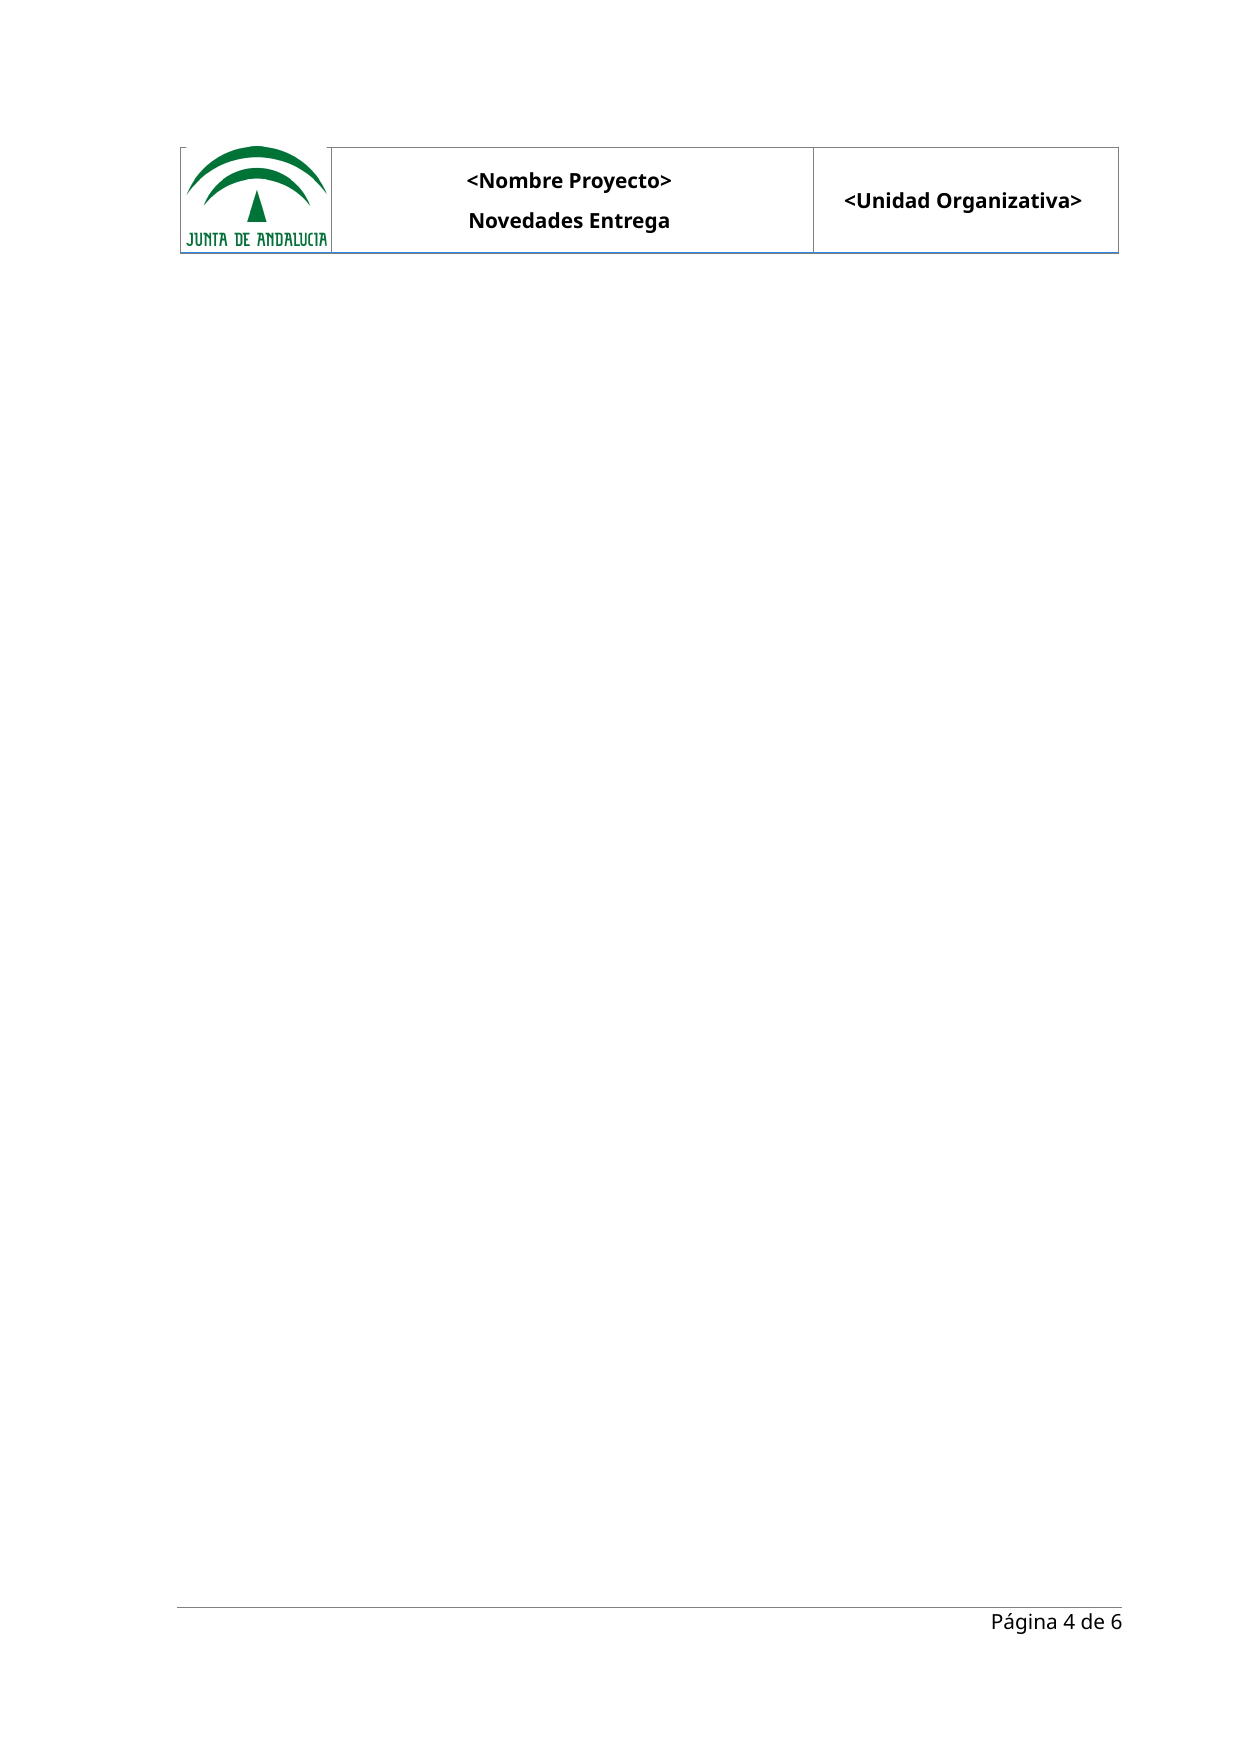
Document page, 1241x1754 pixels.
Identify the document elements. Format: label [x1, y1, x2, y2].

picture [186, 146, 327, 246]
